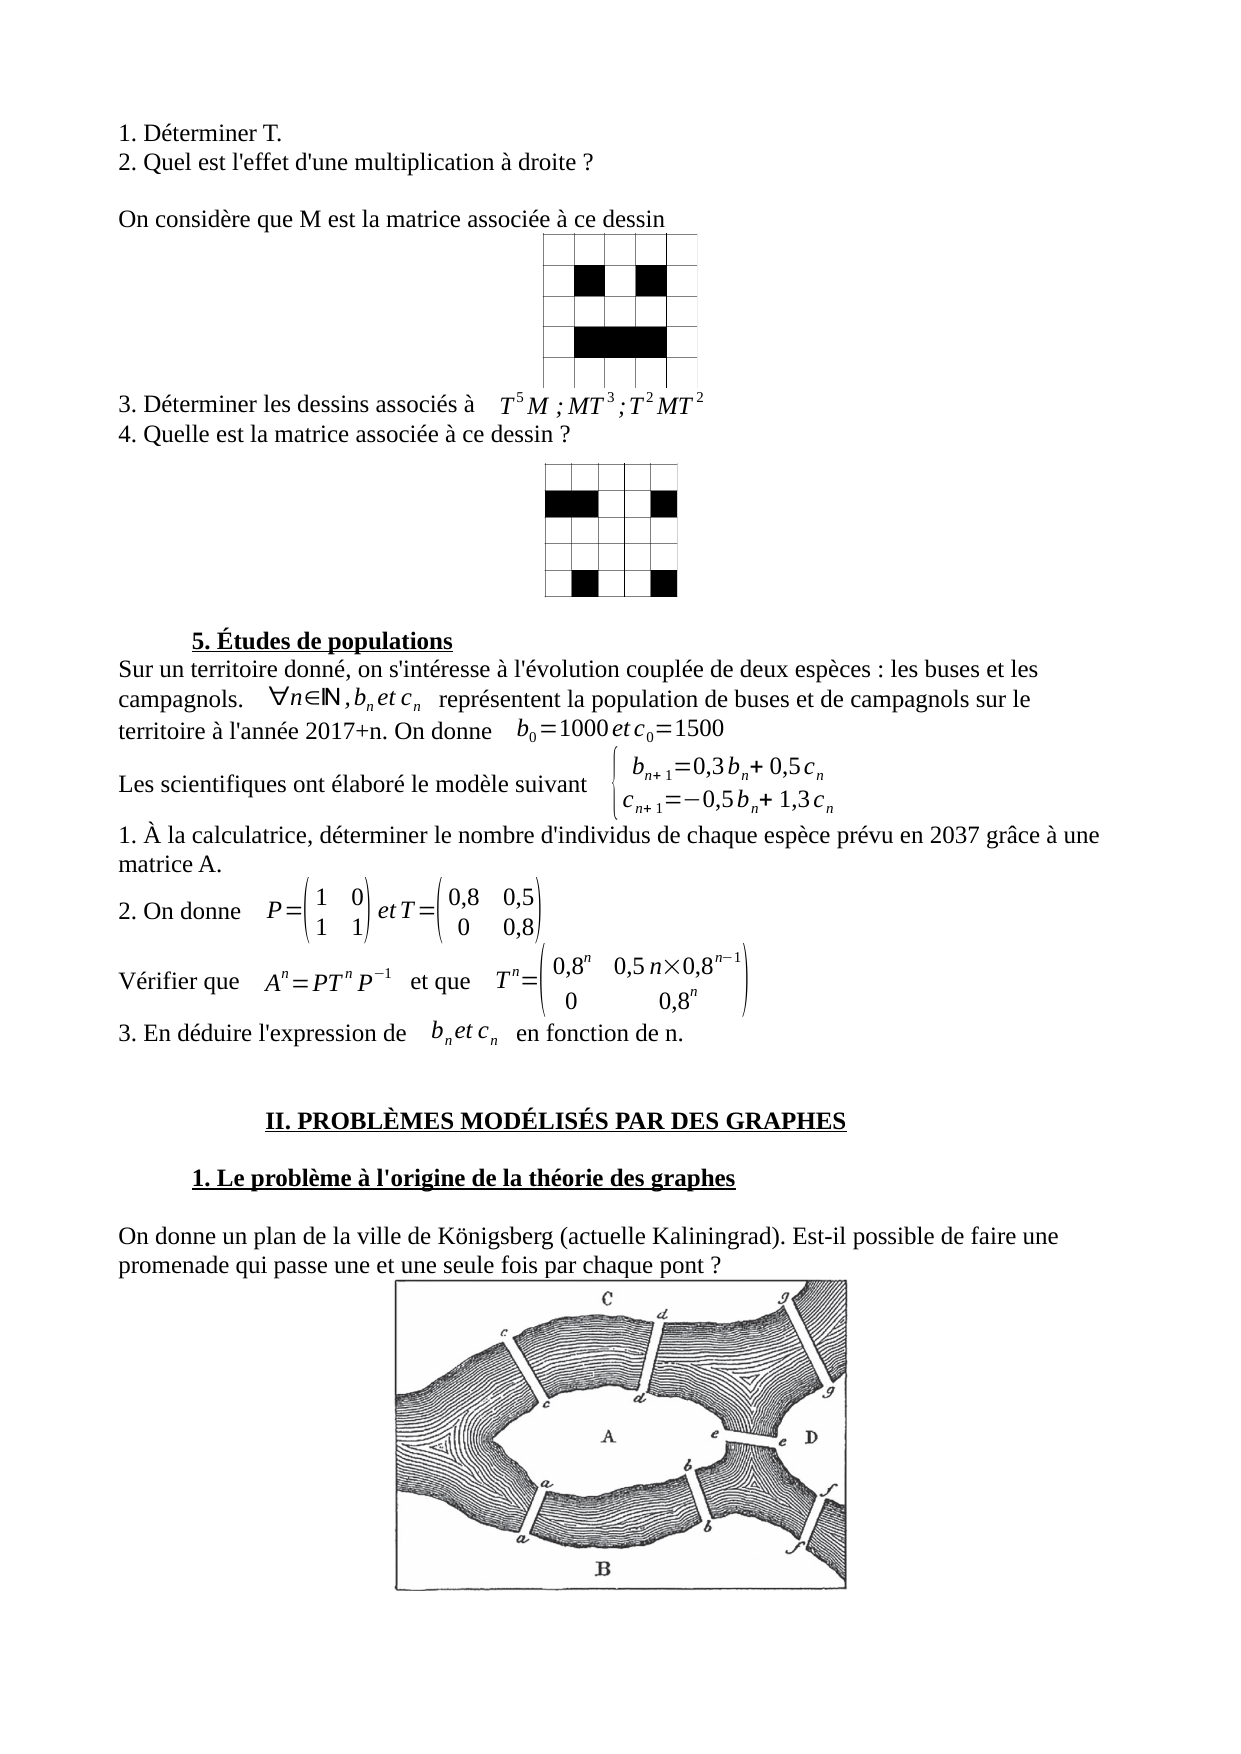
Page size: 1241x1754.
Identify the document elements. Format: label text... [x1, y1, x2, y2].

text On donne un plan de la ville de Königsberg (actuelle Kaliningrad). Est-il possible de faire une promenade qui passe une et une seule fois par chaque pont ? [118, 1221, 1122, 1278]
text II. PROBLÈMES MODÉLISÉS PAR DES GRAPHES [118, 1106, 1122, 1135]
text 3. Déterminer les dessins associés à [118, 233, 1122, 419]
text 1. À la calculatrice, déterminer le nombre d'individus de chaque espèce prévu en 2037 grâce à une matrice A. [118, 820, 1122, 878]
picture [392, 1278, 848, 1591]
text On considère que M est la matrice associée à ce dessin [118, 204, 1122, 233]
text Vérifier que et que [118, 943, 1122, 1017]
text 5. Études de populations [118, 626, 1122, 654]
text Les scientifiques ont élaboré le modèle suivant [118, 746, 1122, 820]
text 4. Quelle est la matrice associée à ce dessin ? [118, 419, 1122, 448]
text Sur un territoire donné, on s'intéresse à l'évolution couplée de deux espèces : les buses et les campagnols. représentent la population de buses et de campagnols sur le territoire à l'année 2017+n. On donne [118, 654, 1122, 746]
text 3. En déduire l'expression de en fonction de n. [118, 1017, 1122, 1048]
text 2. Quel est l'effet d'une multiplication à droite ? [118, 147, 1122, 176]
text 1. Déterminer T. [118, 118, 1122, 147]
text 2. On donne [118, 878, 1122, 943]
text 1. Le problème à l'origine de la théorie des graphes [118, 1163, 1122, 1192]
